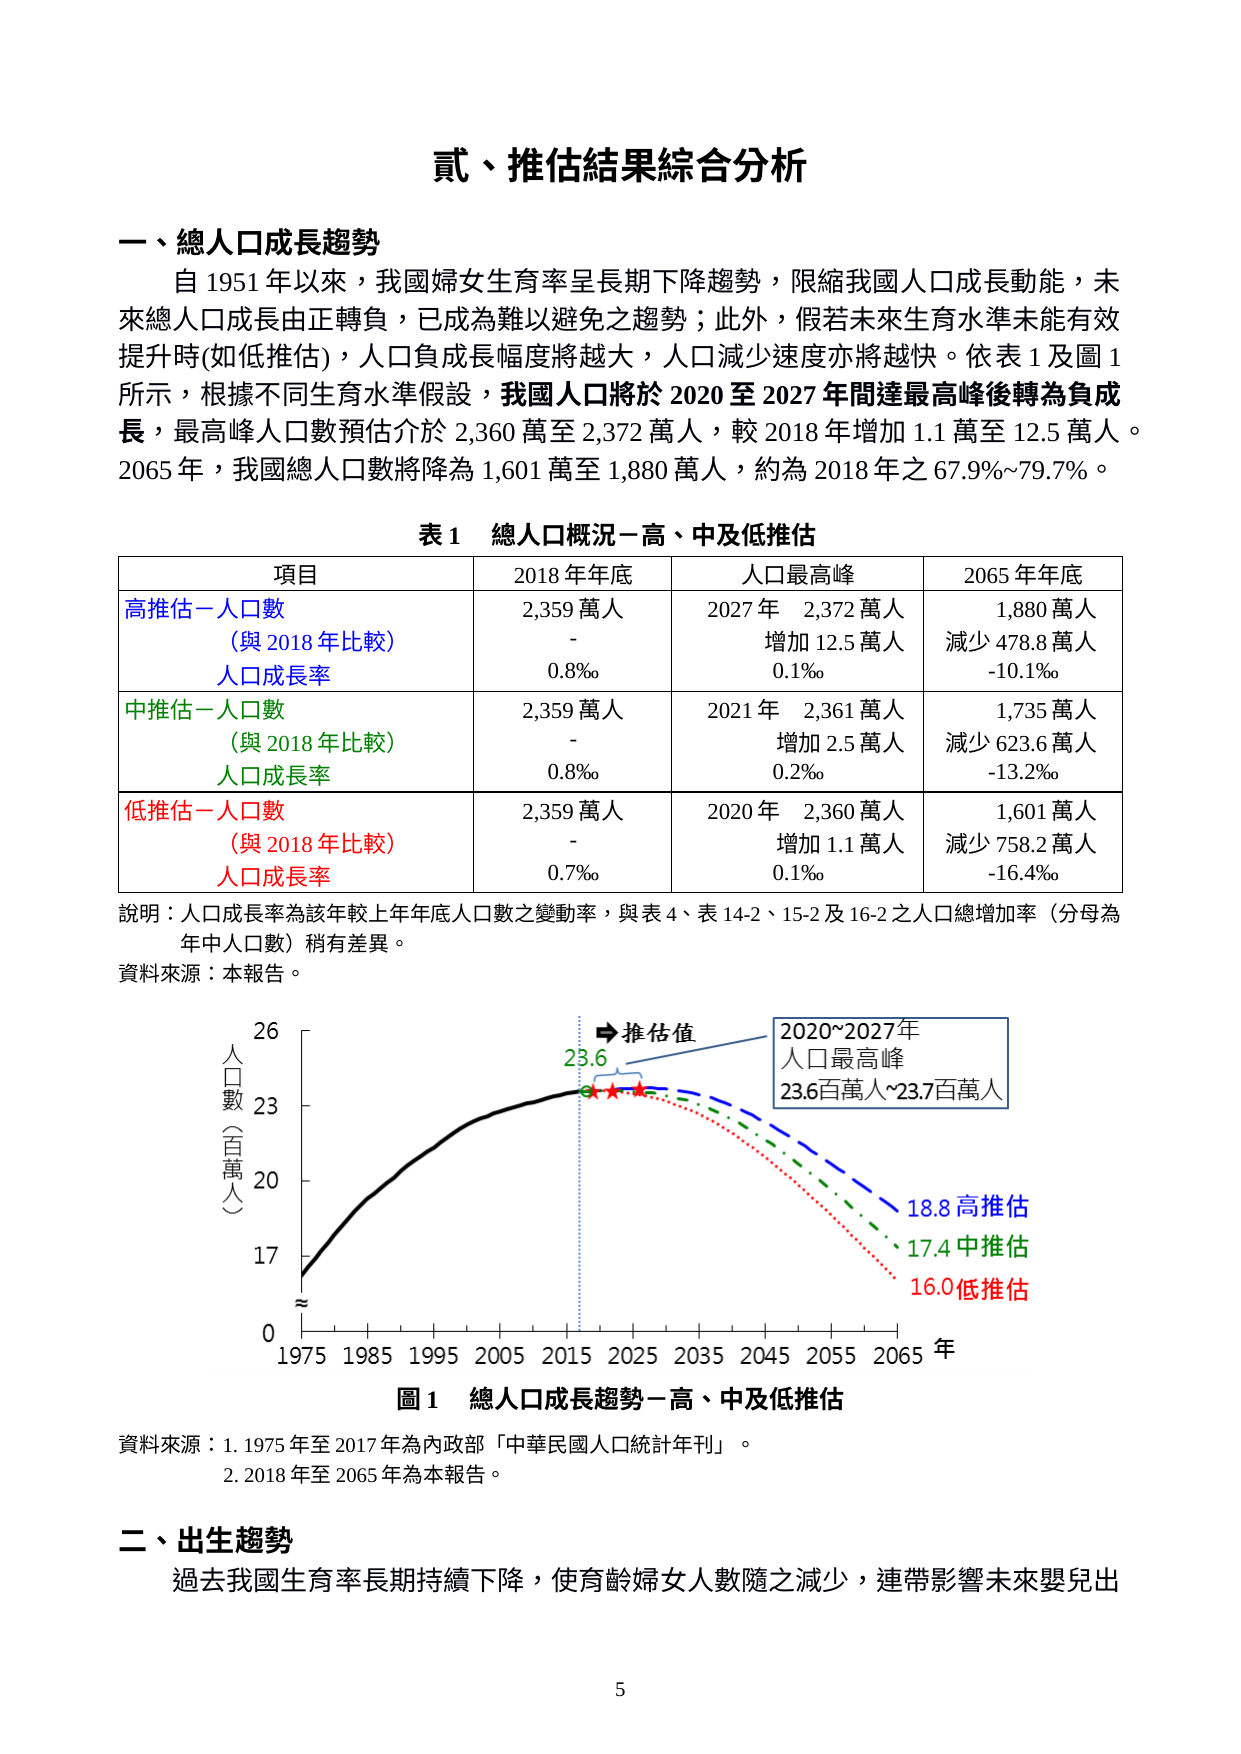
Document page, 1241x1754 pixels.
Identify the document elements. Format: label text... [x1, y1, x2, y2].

table_cell （與2018年比較） [119, 624, 473, 657]
subtitle 貳、推估結果綜合分析 [118, 136, 1122, 190]
text 自1951年以來，我國婦女生育率呈長期下降趨勢，限縮我國人口成長動能，未來總人口成長由正轉負，已成為難以避免之趨勢；此外，假若未來生育水準未能有效提升時(如低推估)，人口負成長幅度將越大，人口減少速度亦將越快。依表1及圖1所示，根據不同生育水準假設，我國人口將於2020至2027年間達最高峰後轉為負成長，最高峰人口數預估介於2,360萬至2,372萬人，較2018年增加1.1萬至12.5萬人。2065年，我國總人口數將降為1,601萬至1,880萬人，約為2018年之67.9%~79.7%。 [118, 262, 1122, 487]
table_cell 增加12.5萬人 [672, 624, 923, 657]
table_cell 2021年 2,361萬人 [672, 692, 923, 725]
table_cell 0.8‰ [474, 758, 671, 791]
table_cell 0.1‰ [672, 658, 923, 691]
table_header 2018年年底 [474, 557, 671, 590]
text 表1 總人口概況－高、中及低推估 [118, 516, 1122, 552]
table_cell 1,601萬人 [924, 793, 1122, 826]
table_header 項目 [119, 557, 473, 590]
table_cell 2,359萬人 [474, 692, 671, 725]
subtitle 二、出生趨勢 [118, 1518, 1122, 1560]
table_cell 減少758.2萬人 [924, 826, 1122, 859]
table_cell - [474, 624, 671, 657]
table_cell 減少623.6萬人 [924, 725, 1122, 758]
table_cell 0.1‰ [672, 859, 923, 892]
table_cell 2027年 2,372萬人 [672, 591, 923, 624]
picture [205, 1016, 1035, 1372]
text 2. 2018年至2065年為本報告。 [223, 1458, 1122, 1488]
table_cell 增加2.5萬人 [672, 725, 923, 758]
table_cell 2020年 2,360萬人 [672, 793, 923, 826]
table_cell 1,735萬人 [924, 692, 1122, 725]
table_cell - [474, 725, 671, 758]
text 過去我國生育率長期持續下降，使育齡婦女人數隨之減少，連帶影響未來嬰兒出 [118, 1560, 1122, 1597]
text 圖1 總人口成長趨勢－高、中及低推估 [118, 1379, 1122, 1416]
table_cell 高推估－人口數 [119, 591, 473, 624]
table_cell 2,359萬人 [474, 793, 671, 826]
table_cell - [474, 826, 671, 859]
table_cell 人口成長率 [119, 658, 473, 691]
subtitle 一、總人口成長趨勢 [118, 219, 1122, 262]
table_cell 0.7‰ [474, 859, 671, 892]
table_cell -16.4‰ [924, 859, 1122, 892]
table_cell 0.8‰ [474, 658, 671, 691]
table_cell 0.2‰ [672, 758, 923, 791]
table_cell 人口成長率 [119, 758, 473, 791]
table_cell 低推估－人口數 [119, 793, 473, 826]
table_cell -10.1‰ [924, 658, 1122, 691]
text 資料來源：本報告。 [118, 957, 1122, 988]
text 說明：人口成長率為該年較上年年底人口數之變動率，與表4、表14-2、15-2及16-2之人口總增加率（分母為年中人口數）稍有差異。 [118, 897, 1122, 957]
text 資料來源：1. 1975年至2017年為內政部「中華民國人口統計年刊」。 [118, 1428, 1122, 1458]
table_cell （與2018年比較） [119, 725, 473, 758]
table_cell -13.2‰ [924, 758, 1122, 791]
table_cell 減少478.8萬人 [924, 624, 1122, 657]
table_cell 增加1.1萬人 [672, 826, 923, 859]
table_cell （與2018年比較） [119, 826, 473, 859]
table_cell 人口成長率 [119, 859, 473, 892]
table_header 2065年年底 [924, 557, 1122, 590]
table_cell 中推估－人口數 [119, 692, 473, 725]
table_header 人口最高峰 [672, 557, 923, 590]
table_cell 2,359萬人 [474, 591, 671, 624]
table_cell 1,880萬人 [924, 591, 1122, 624]
